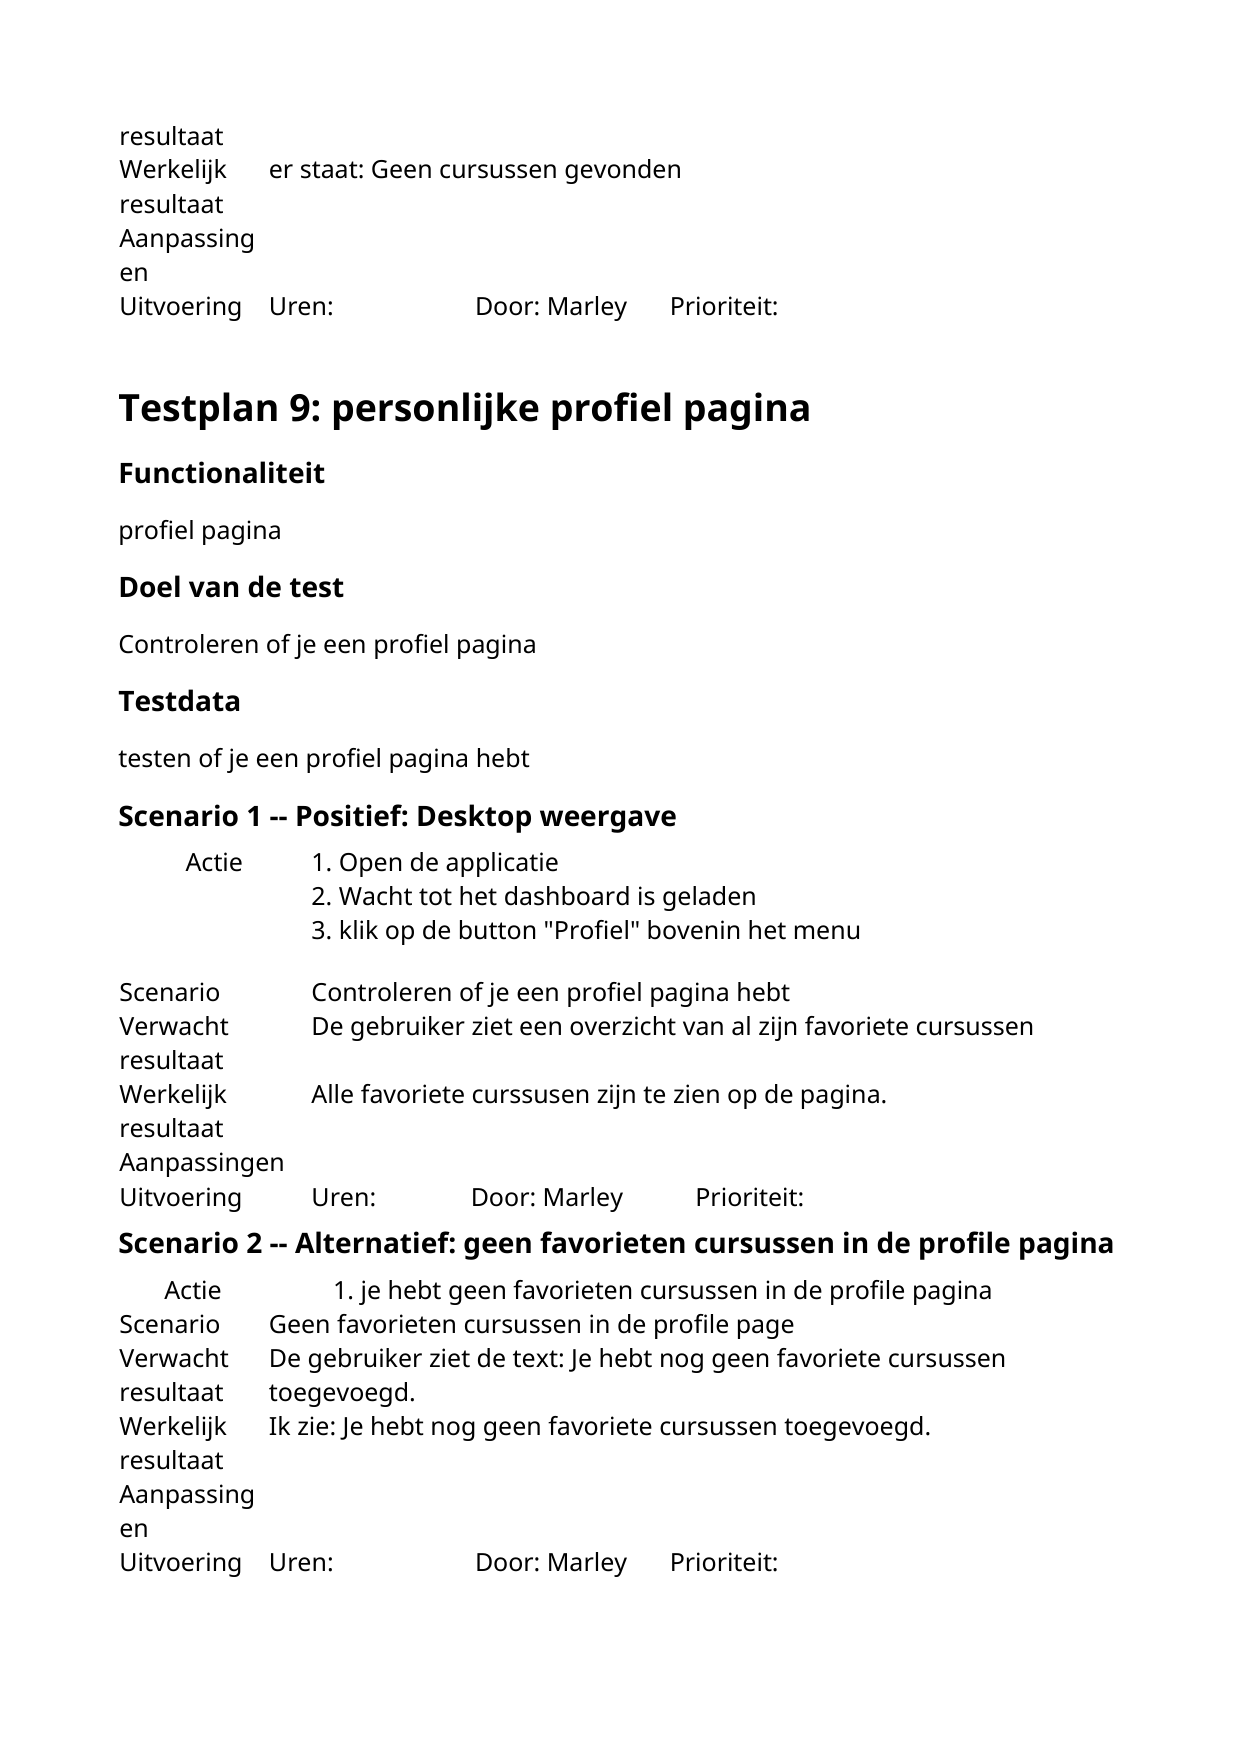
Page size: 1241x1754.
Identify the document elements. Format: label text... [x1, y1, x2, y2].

text Functionaliteit [118, 454, 1122, 492]
table_header Actie [118, 845, 310, 975]
text Scenario 2 -- Alternatief: geen favorieten cursussen in de profile pagina [118, 1224, 1122, 1262]
table_cell er staat: Geen cursussen gevonden [268, 152, 1058, 220]
table_cell Scenario [118, 975, 310, 1009]
table_cell Uren: [310, 1179, 469, 1213]
text profiel pagina [118, 513, 1122, 547]
table_cell Uren: [268, 1545, 474, 1579]
table_cell [310, 1145, 1058, 1179]
table_cell Door: Marley [474, 289, 668, 322]
table_cell De gebruiker ziet een overzicht van al zijn favoriete cursussen [310, 1009, 1058, 1077]
text Testplan 9: personlijke profiel pagina [118, 382, 1122, 433]
text Doel van de test [118, 568, 1122, 606]
table_cell Prioriteit: [669, 289, 1058, 322]
table_cell Uren: [268, 289, 474, 322]
table_cell Werkelijk resultaat [118, 152, 268, 220]
table_cell Werkelijk resultaat [118, 1409, 268, 1477]
table_cell Uitvoering [118, 289, 268, 322]
text Testdata [118, 682, 1122, 720]
text Controleren of je een profiel pagina [118, 627, 1122, 661]
table_cell De gebruiker ziet de text: Je hebt nog geen favoriete cursussen toegevoegd. [268, 1341, 1058, 1409]
table_header 1. Open de applicatie 2. Wacht tot het dashboard is geladen 3. klik op de button "Profiel" bovenin het menu [310, 845, 1058, 975]
table_cell Alle favoriete curssusen zijn te zien op de pagina. [310, 1077, 1058, 1145]
table_cell Geen favorieten cursussen in de profile page [268, 1306, 1058, 1341]
table_cell Ik zie: Je hebt nog geen favoriete cursussen toegevoegd. [268, 1409, 1058, 1477]
table_cell Werkelijk resultaat [118, 1077, 310, 1145]
table_cell Scenario [118, 1306, 268, 1341]
table_cell Door: Marley [470, 1179, 694, 1213]
table_cell Verwacht resultaat [118, 1341, 268, 1409]
table_header 1. je hebt geen favorieten cursussen in de profile pagina [268, 1273, 1058, 1306]
table_cell [268, 1477, 1058, 1545]
table_header Actie [118, 1273, 268, 1306]
table_cell Aanpassingen [118, 1477, 268, 1545]
table_cell Verwacht resultaat [118, 1009, 310, 1077]
text Scenario 1 -- Positief: Desktop weergave [118, 796, 1122, 834]
table_cell Prioriteit: [669, 1545, 1058, 1579]
table_cell [268, 220, 1058, 288]
table_cell Uitvoering [118, 1545, 268, 1579]
table_cell Prioriteit: [694, 1179, 1058, 1213]
table_cell Aanpassingen [118, 1145, 310, 1179]
table_cell Uitvoering [118, 1179, 310, 1213]
table_cell resultaat [118, 118, 268, 152]
table_cell Aanpassingen [118, 220, 268, 288]
table_cell Controleren of je een profiel pagina hebt [310, 975, 1058, 1009]
table_cell [268, 118, 1058, 152]
table_cell Door: Marley [474, 1545, 668, 1579]
text testen of je een profiel pagina hebt [118, 741, 1122, 775]
